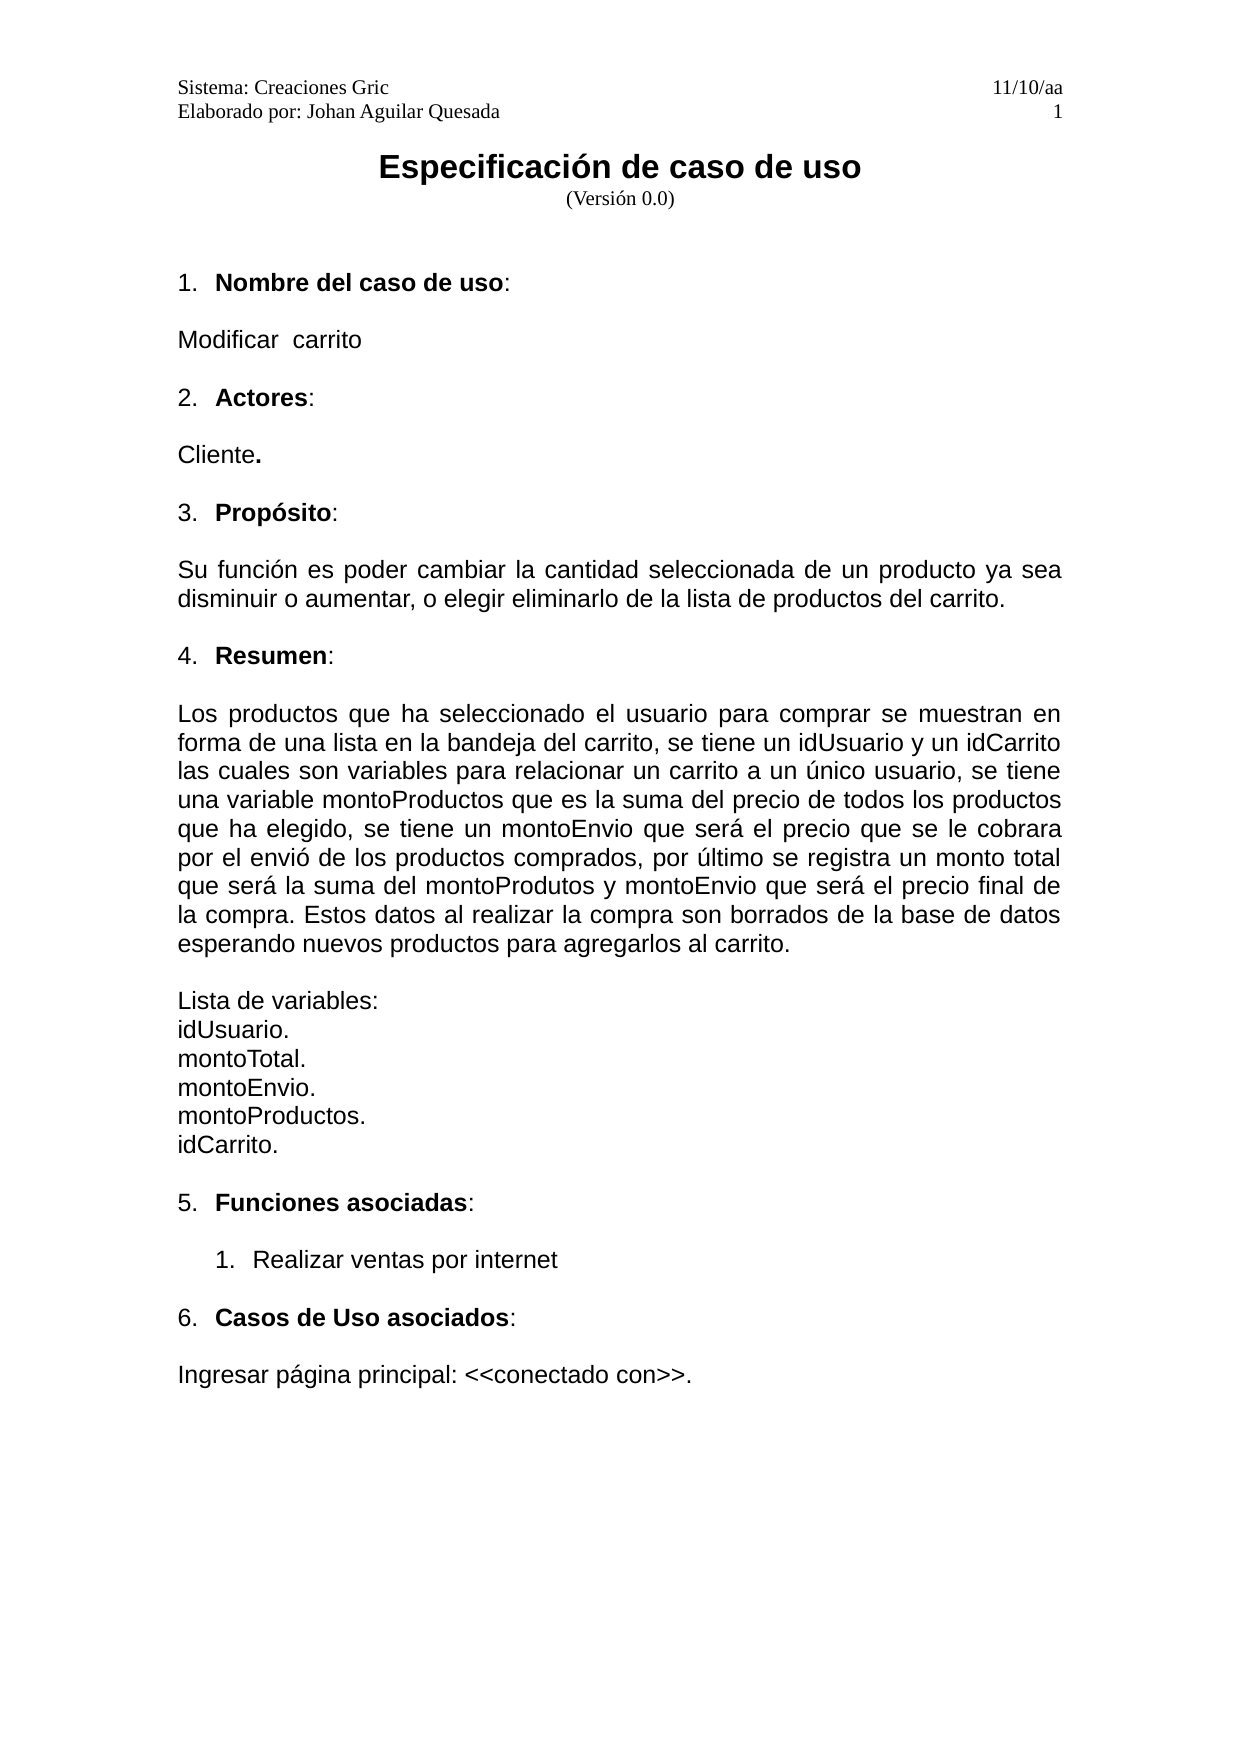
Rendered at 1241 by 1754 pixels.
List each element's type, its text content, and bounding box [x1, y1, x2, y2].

text Su función es poder cambiar la cantidad seleccionada de un producto ya sea disminuir o aumentar, o elegir eliminarlo de la lista de productos del carrito. [177, 555, 1063, 613]
text idCarrito. [177, 1130, 1063, 1159]
text idUsuario. [177, 1015, 1063, 1044]
list Realizar ventas por internet [215, 1245, 1063, 1274]
text Lista de variables: [177, 986, 1063, 1015]
list Nombre del caso de uso: [177, 268, 1063, 296]
text montoProductos. [177, 1101, 1063, 1130]
list Propósito: [177, 498, 1063, 526]
list Casos de Uso asociados: [177, 1303, 1063, 1331]
text (Versión 0.0) [177, 186, 1063, 210]
text montoTotal. [177, 1044, 1063, 1073]
subtitle Especificación de caso de uso [177, 148, 1063, 186]
text Ingresar página principal: <<conectado con>>. [177, 1360, 1063, 1389]
list Resumen: [177, 641, 1063, 670]
list Funciones asociadas: [177, 1188, 1063, 1216]
text Los productos que ha seleccionado el usuario para comprar se muestran en forma de una lista en la bandeja del carrito, se tiene un idUsuario y un idCarrito las cuales son variables para relacionar un carrito a un único usuario, se tiene una variable montoProductos que es la suma del precio de todos los productos que ha elegido, se tiene un montoEnvio que será el precio que se le cobrara por el envió de los productos comprados, por último se registra un monto total que será la suma del montoProdutos y montoEnvio que será el precio final de la compra. Estos datos al realizar la compra son borrados de la base de datos esperando nuevos productos para agregarlos al carrito. [177, 699, 1063, 958]
list Actores: [177, 383, 1063, 411]
text montoEnvio. [177, 1073, 1063, 1101]
text Cliente. [177, 440, 1063, 469]
text Modificar carrito [177, 325, 1063, 354]
